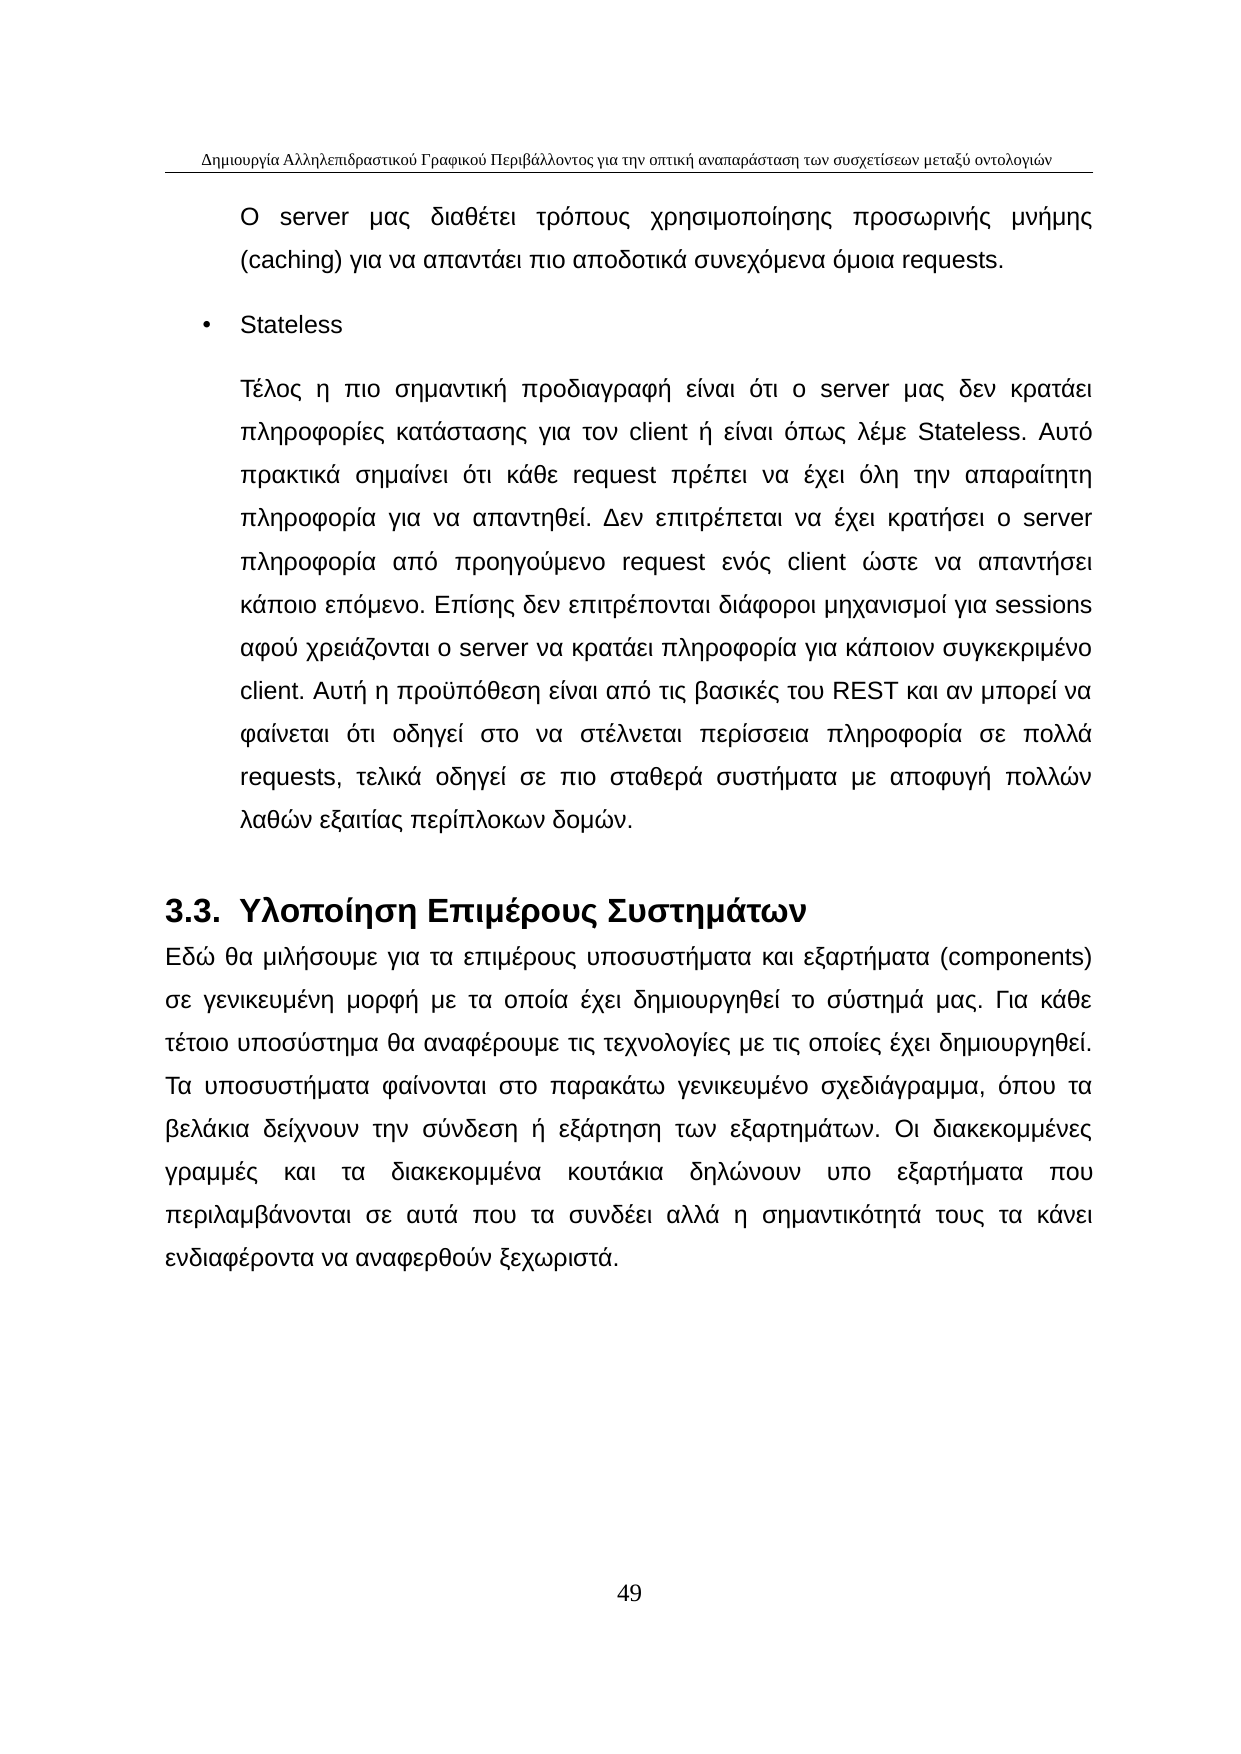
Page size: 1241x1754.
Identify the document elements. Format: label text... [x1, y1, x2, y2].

list Ο server μας διαθέτει τρόπους χρησιμοποίησης προσωρινής μνήμης (caching) για να απαντάει πιο αποδοτικά συνεχόμενα όμοια requests. [202, 202, 1093, 274]
list Stateless [202, 310, 1093, 338]
list Τέλος η πιο σημαντική προδιαγραφή είναι ότι ο server μας δεν κρατάει πληροφορίες κατάστασης για τον client ή είναι όπως λέμε Stateless. Αυτό πρακτικά σημαίνει ότι κάθε request πρέπει να έχει όλη την απαραίτητη πληροφορία για να απαντηθεί. Δεν επιτρέπεται να έχει κρατήσει ο server πληροφορία από προηγούμενο request ενός client ώστε να απαντήσει κάποιο επόμενο. Επίσης δεν επιτρέπονται διάφοροι μηχανισμοί για sessions αφού χρειάζονται ο server να κρατάει πληροφορία για κάποιον συγκεκριμένο client. Αυτή η προϋπόθεση είναι από τις βασικές του REST και αν μπορεί να φαίνεται ότι οδηγεί στο να στέλνεται περίσσεια πληροφορία σε πολλά requests, τελικά οδηγεί σε πιο σταθερά συστήματα με αποφυγή πολλών λαθών εξαιτίας περίπλοκων δομών. [202, 374, 1093, 834]
text Εδώ θα μιλήσουμε για τα επιμέρους υποσυστήματα και εξαρτήματα (components) σε γενικευμένη μορφή με τα οποία έχει δημιουργηθεί το σύστημά μας. Για κάθε τέτοιο υποσύστημα θα αναφέρουμε τις τεχνολογίες με τις οποίες έχει δημιουργηθεί. Τα υποσυστήματα φαίνονται στο παρακάτω γενικευμένο σχεδιάγραμμα, όπου τα βελάκια δείχνουν την σύνδεση ή εξάρτηση των εξαρτημάτων. Οι διακεκομμένες γραμμές και τα διακεκομμένα κουτάκια δηλώνουν υπο εξαρτήματα που περιλαμβάνονται σε αυτά που τα συνδέει αλλά η σημαντικότητά τους τα κάνει ενδιαφέροντα να αναφερθούν ξεχωριστά. [165, 942, 1093, 1272]
subtitle Υλοποίηση Επιμέρους Συστημάτων [165, 890, 1093, 929]
